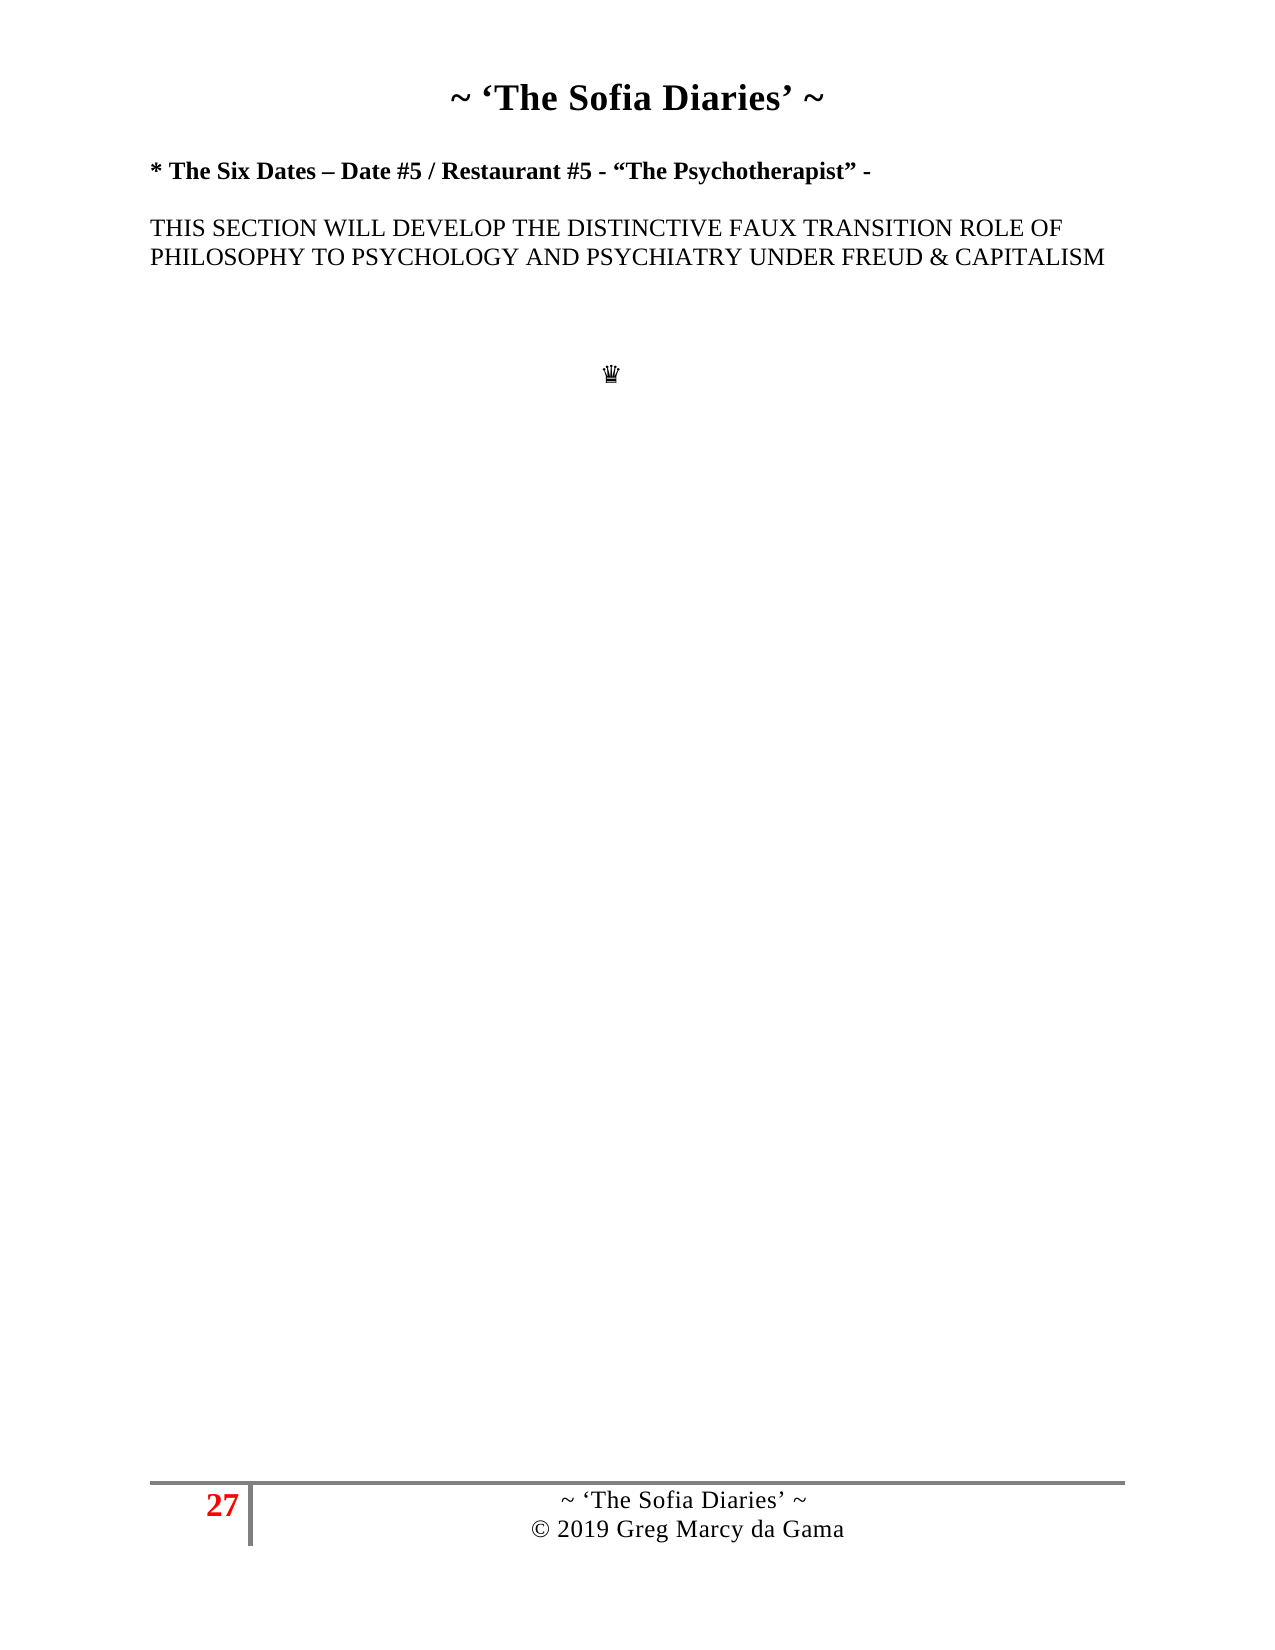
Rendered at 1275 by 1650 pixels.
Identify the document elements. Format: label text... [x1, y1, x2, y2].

text * The Six Dates – Date #5 / Restaurant #5 - “The Psychotherapist” - THIS SECTION WILL DEVELOP THE DISTINCTIVE FAUX TRANSITION ROLE OF PHILOSOPHY TO PSYCHOLOGY AND PSYCHIATRY UNDER FREUD & CAPITALISM ♛ [150, 156, 1125, 391]
